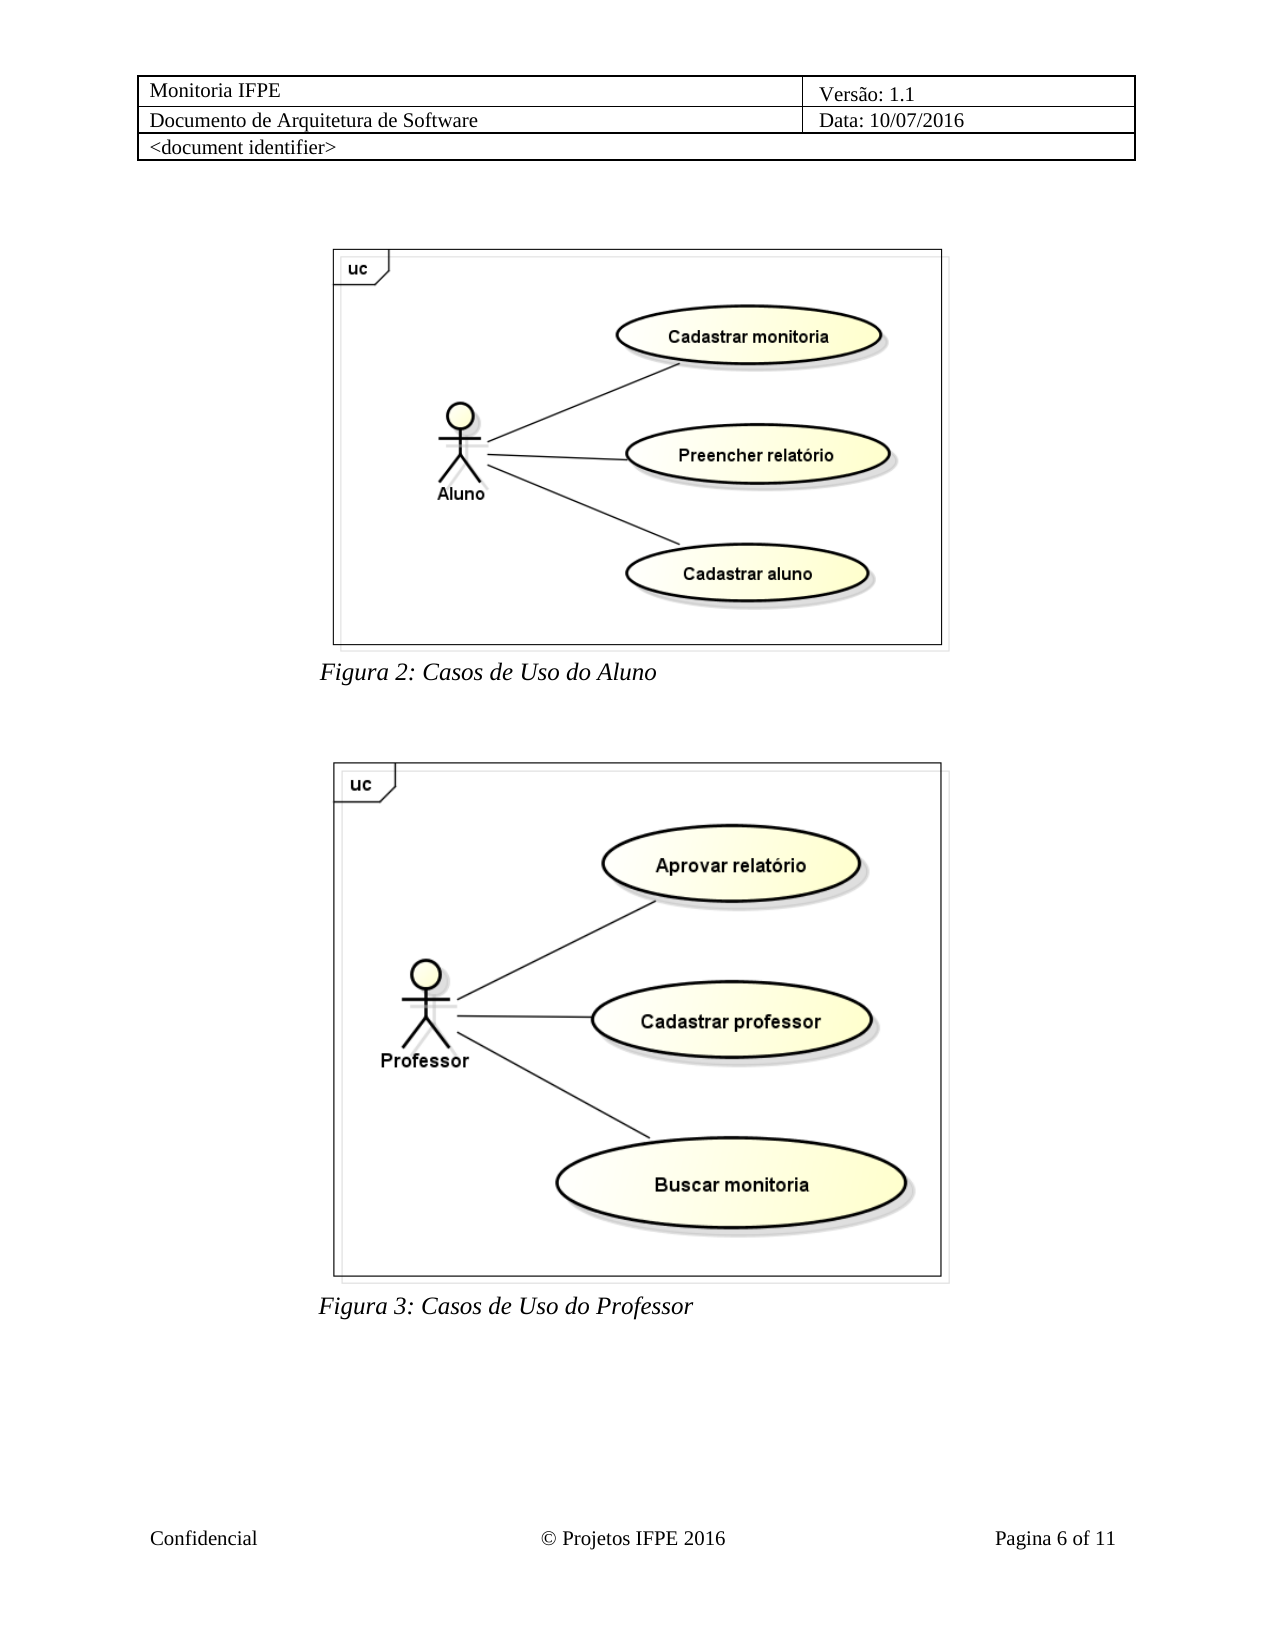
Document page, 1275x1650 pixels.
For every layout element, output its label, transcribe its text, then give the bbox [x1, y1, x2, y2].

text Figura 2: Casos de Uso do Aluno [319, 658, 956, 686]
picture [318, 747, 957, 1291]
text Figura 3: Casos de Uso do Professor [318, 1291, 957, 1319]
picture [319, 235, 956, 658]
